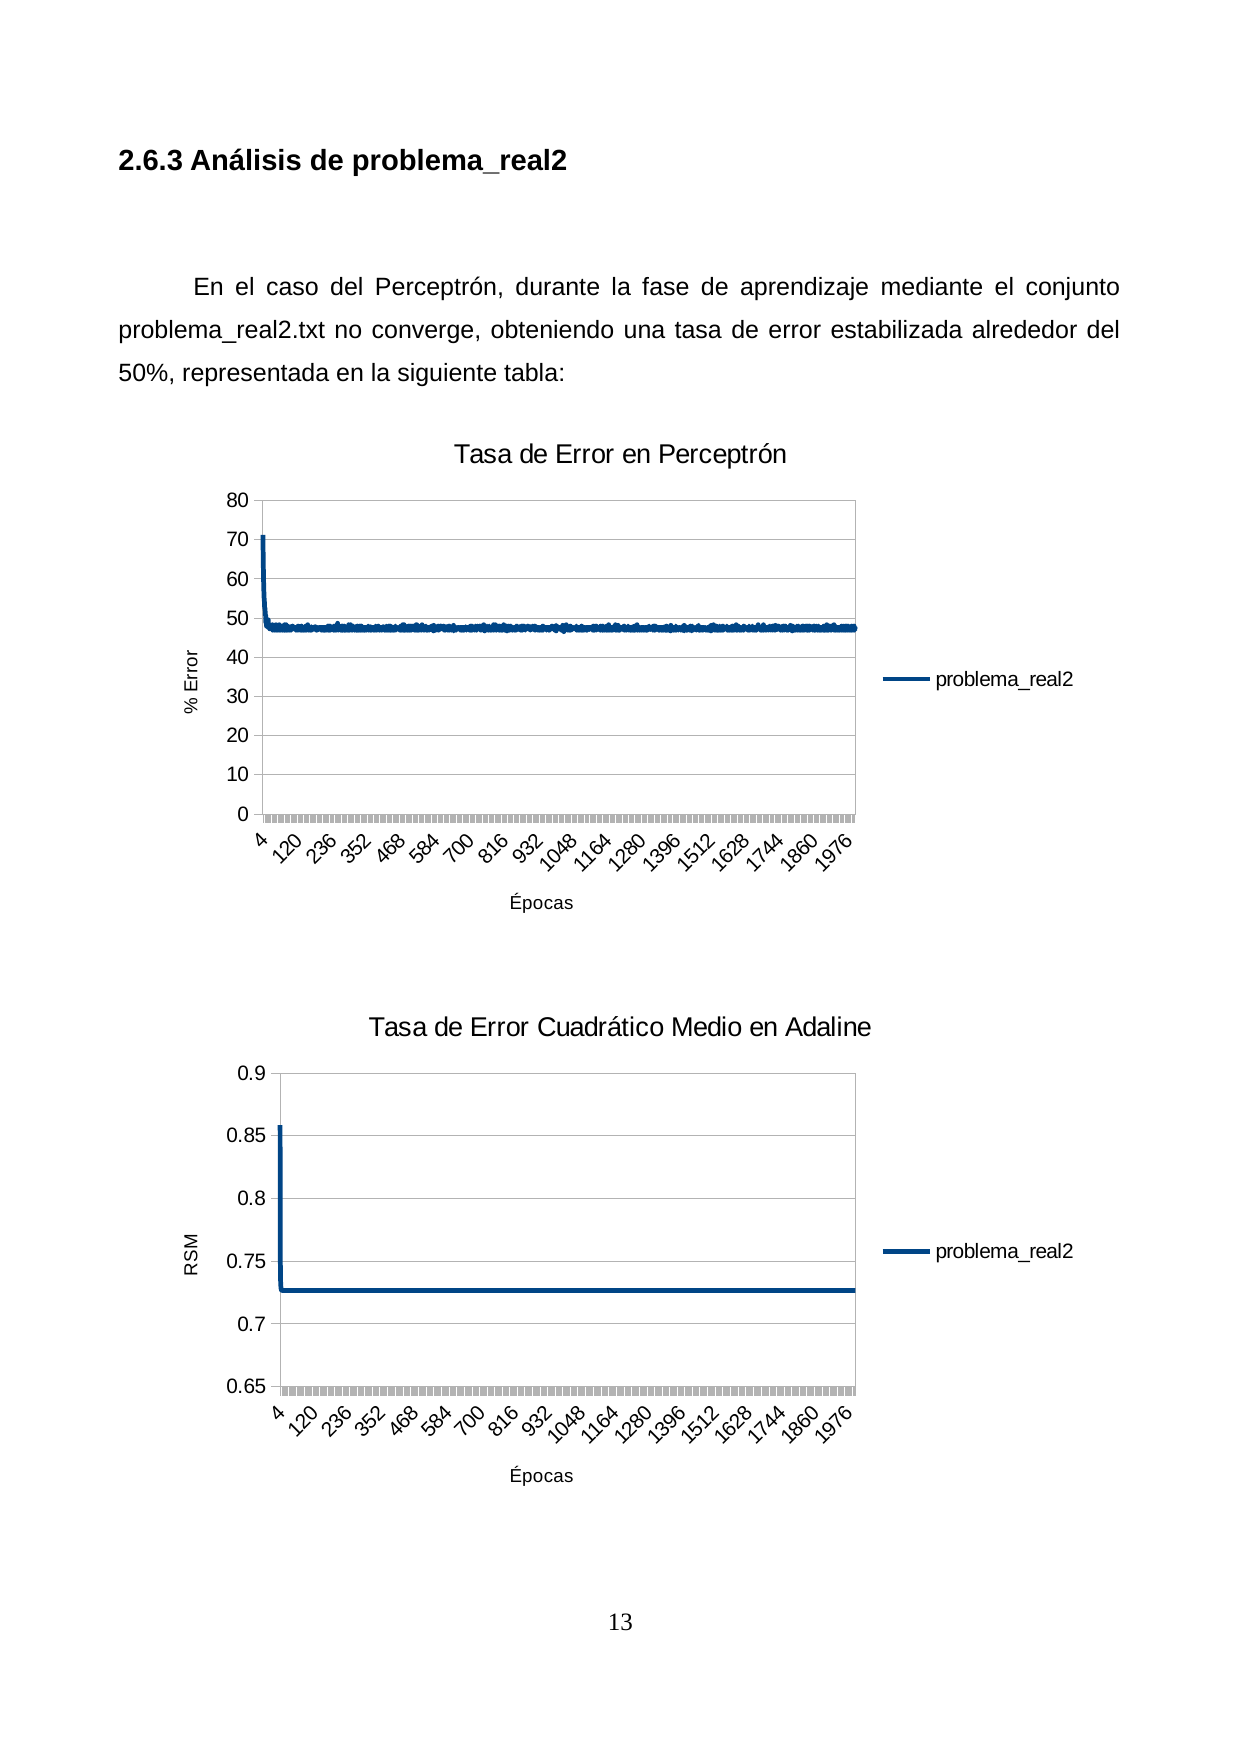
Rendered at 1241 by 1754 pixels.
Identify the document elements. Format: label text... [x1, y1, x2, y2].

subtitle 2.6.3 Análisis de problema_real2 [118, 143, 1122, 177]
text En el caso del Perceptrón, durante la fase de aprendizaje mediante el conjunto problema_real2.txt no converge, obteniendo una tasa de error estabilizada alrededor del 50%, representada en la siguiente tabla: [118, 272, 1122, 387]
